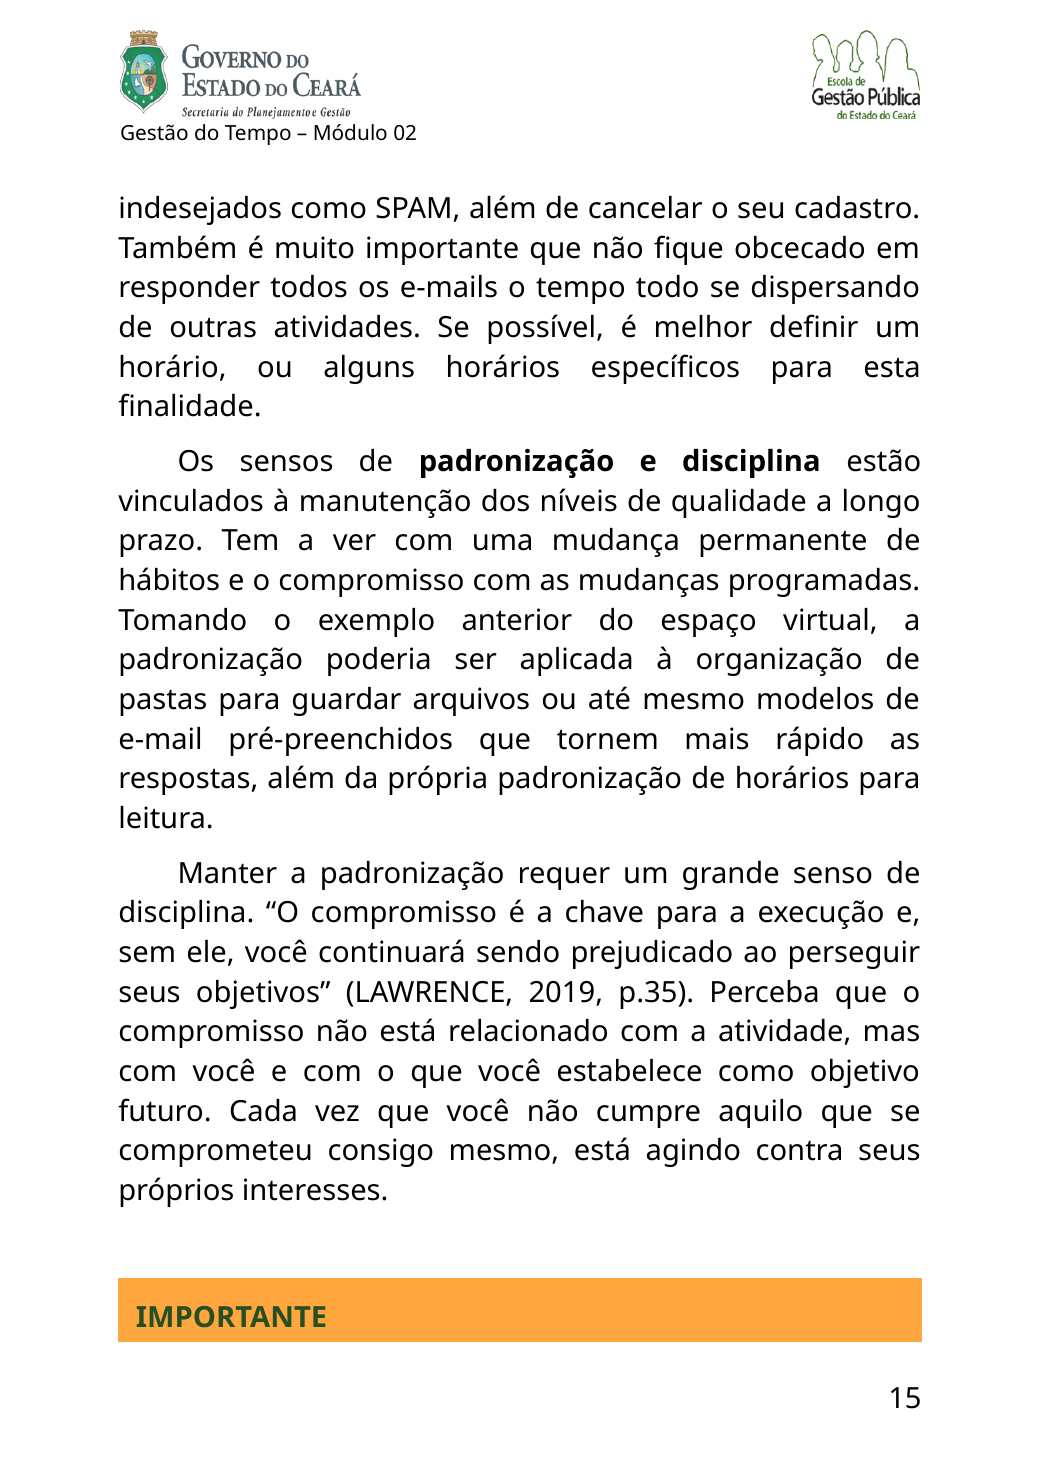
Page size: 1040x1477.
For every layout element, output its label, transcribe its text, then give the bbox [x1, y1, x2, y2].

text indesejados como SPAM, além de cancelar o seu cadastro. Também é muito importante que não fique obcecado em responder todos os e-mails o tempo todo se dispersando de outras atividades. Se possível, é melhor definir um horário, ou alguns horários específicos para esta finalidade. [118, 187, 921, 425]
text Os sensos de padronização e disciplina estão vinculados à manutenção dos níveis de qualidade a longo prazo. Tem a ver com uma mudança permanente de hábitos e o compromisso com as mudanças programadas. Tomando o exemplo anterior do espaço virtual, a padronização poderia ser aplicada à organização de pastas para guardar arquivos ou até mesmo modelos de e-mail pré-preenchidos que tornem mais rápido as respostas, além da própria padronização de horários para leitura. [118, 440, 921, 837]
table_header IMPORTANTE [119, 1279, 921, 1341]
picture [119, 30, 920, 119]
text Manter a padronização requer um grande senso de disciplina. “O compromisso é a chave para a execução e, sem ele, você continuará sendo prejudicado ao perseguir seus objetivos” (LAWRENCE, 2019, p.35). Perceba que o compromisso não está relacionado com a atividade, mas com você e com o que você estabelece como objetivo futuro. Cada vez que você não cumpre aquilo que se comprometeu consigo mesmo, está agindo contra seus próprios interesses. [118, 852, 921, 1209]
